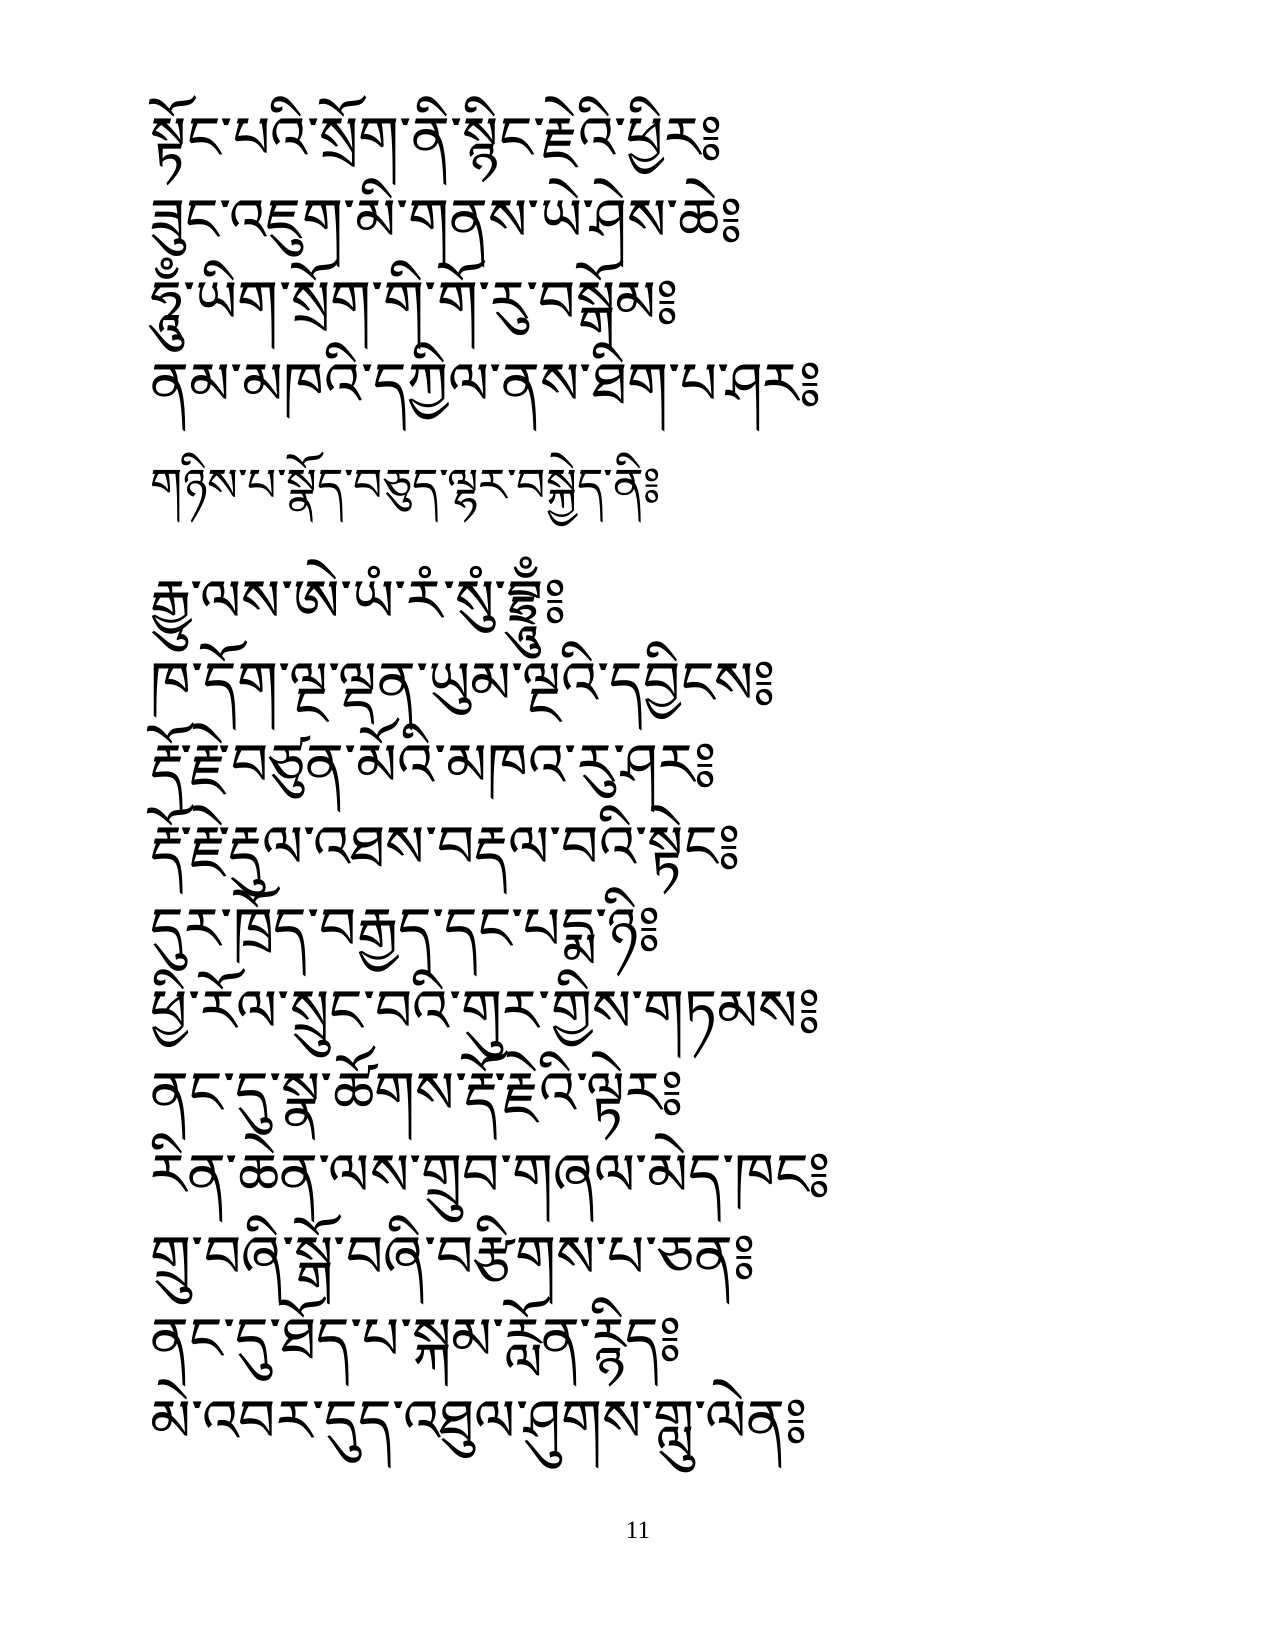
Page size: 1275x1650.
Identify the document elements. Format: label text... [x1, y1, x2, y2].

text དུར་ཁྲོད་བརྒྱད་དང་པདྨ་ཉི༔ [151, 897, 1169, 973]
text རྒྱུ་ལས་ཨེ་ཡཾ་རཾ་སུཾ་བྷྲཱུྃ༔ [151, 569, 1169, 645]
text རྡོ་རྗེ་རྡུལ་འཐས་བརྡལ་བའི་སྟེང༔ [151, 815, 1169, 891]
text སྟོང་པའི་སྲོག་ནི་སྙིང་རྗེའི་ཕྱིར༔ [151, 106, 1169, 182]
text ཧཱུྃ་ཡིག་སྲོག་གི་གོ་རུ་བསྒོམ༔ [151, 270, 1169, 346]
text གྲུ་བཞི་སྒོ་བཞི་བརྩིགས་པ་ཅན༔ [151, 1225, 1169, 1301]
text རྡོ་རྗེ་བཙུན་མོའི་མཁའ་རུ་ཤར༔ [151, 733, 1169, 809]
text རིན་ཆེན་ལས་གྲུབ་གཞལ་མེད་ཁང༔ [151, 1143, 1169, 1219]
text གཉིས་པ་སྣོད་བཅུད་ལྷར་བསྐྱེད་ནི༔ [151, 434, 1169, 563]
text ནམ་མཁའི་དཀྱིལ་ནས་ཐིག་པ་ཤར༔ [151, 352, 1169, 428]
text ཟུང་འཇུག་མི་གནས་ཡེ་ཤེས་ཆེ༔ [151, 188, 1169, 264]
text མེ་འབར་དུད་འཐུལ་ཤུགས་གླུ་ལེན༔ [151, 1389, 1169, 1465]
text ཁ་དོག་ལྔ་ལྡན་ཡུམ་ལྔའི་དབྱིངས༔ [151, 651, 1169, 727]
text ཕྱི་རོལ་སྲུང་བའི་གུར་གྱིས་གཏམས༔ [151, 979, 1169, 1055]
text ནང་དུ་སྣ་ཚོགས་རྡོ་རྗེའི་ལྟེར༔ [151, 1061, 1169, 1137]
text ནང་དུ་ཐོད་པ་སྐམ་རློན་ཪྙིད༔ [151, 1307, 1169, 1383]
